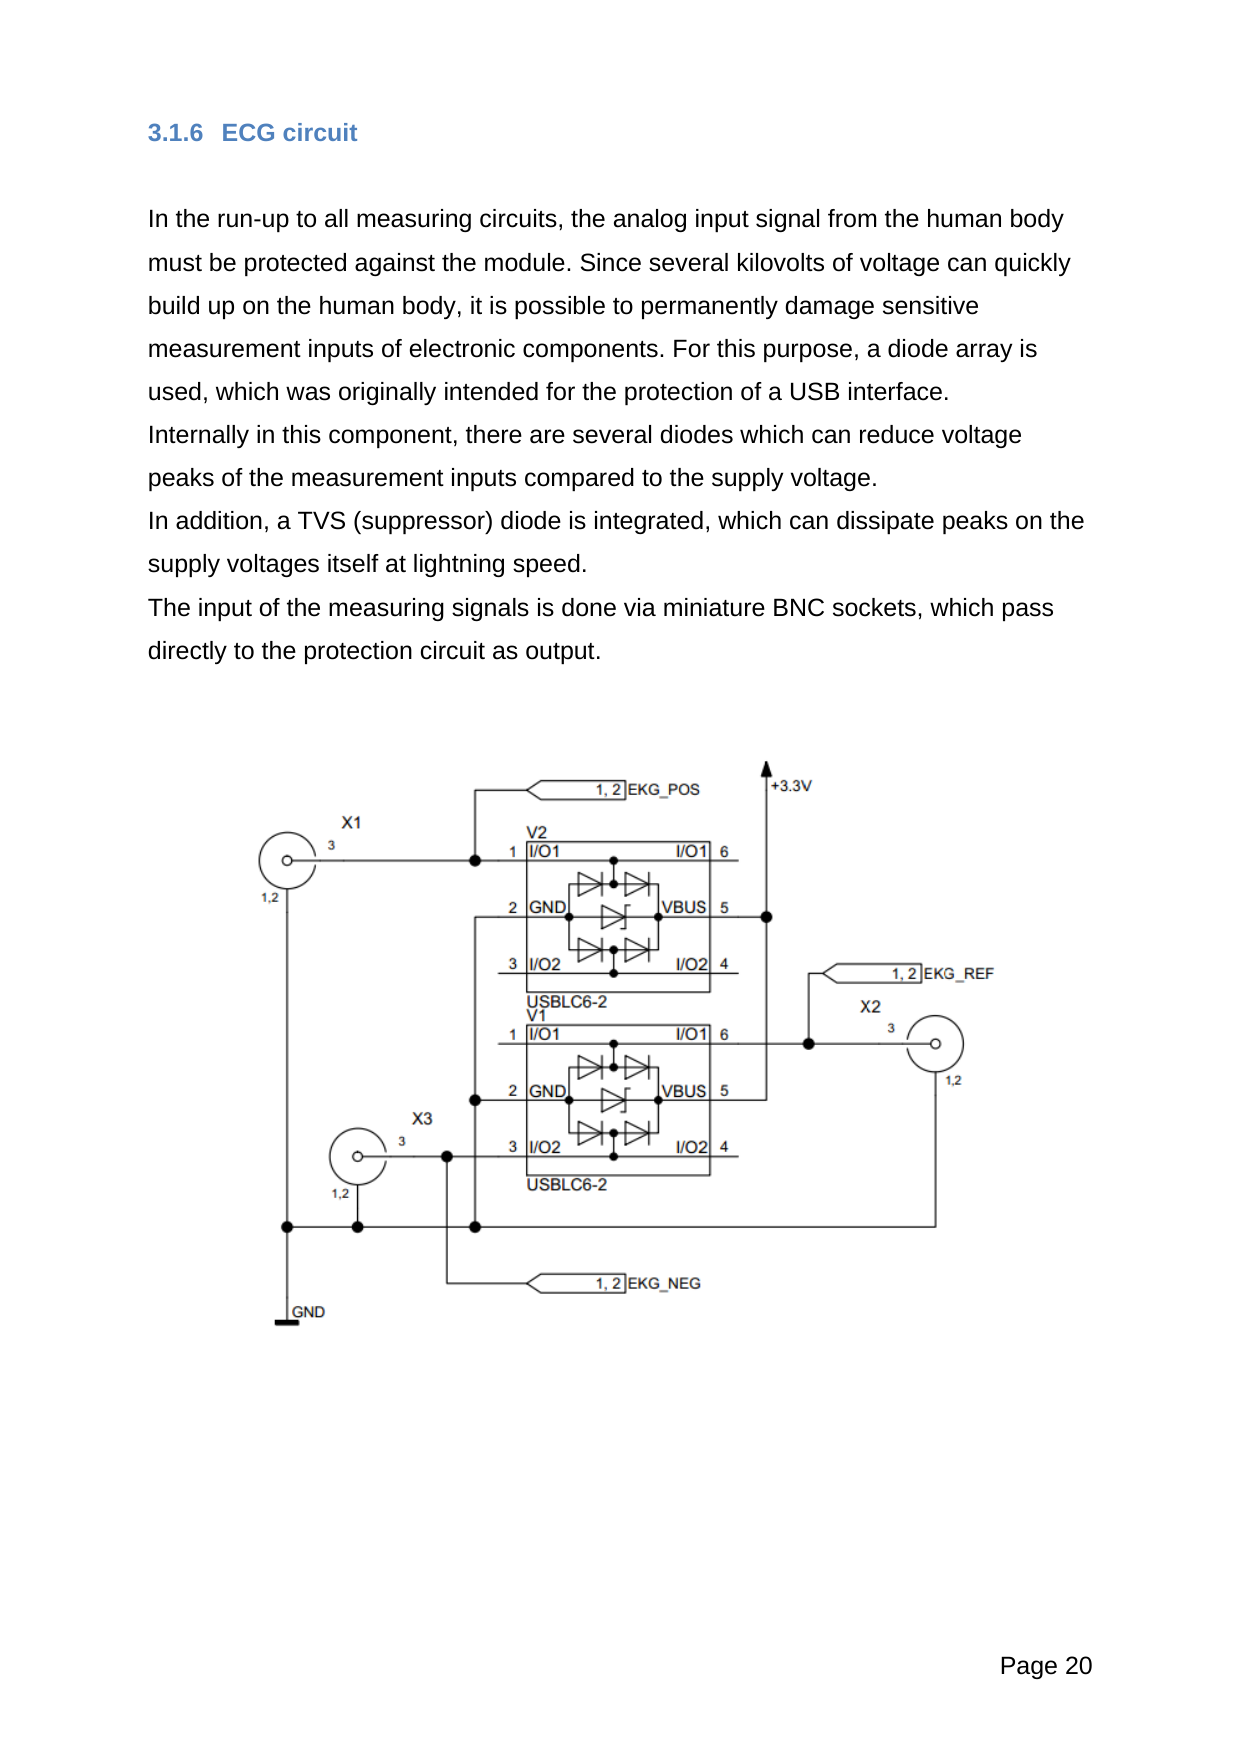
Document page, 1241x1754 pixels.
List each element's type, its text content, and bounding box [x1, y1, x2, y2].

text The input of the measuring signals is done via miniature BNC sockets, which pass directly to the protection circuit as output. [148, 592, 1092, 664]
text In the run-up to all measuring circuits, the analog input signal from the human body must be protected against the module. Since several kilovolts of voltage can quickly build up on the human body, it is possible to permanently damage sensitive measurement inputs of electronic components. For this purpose, a diode array is used, which was originally intended for the protection of a USB interface. [148, 204, 1092, 406]
text Internally in this component, there are several diodes which can reduce voltage peaks of the measurement inputs compared to the supply voltage. [148, 420, 1092, 492]
subtitle ECG circuit [148, 118, 1092, 147]
text In addition, a TVS (suppressor) diode is integrated, which can dissipate peaks on the supply voltages itself at lightning speed. [148, 506, 1092, 578]
picture [225, 735, 1025, 1351]
